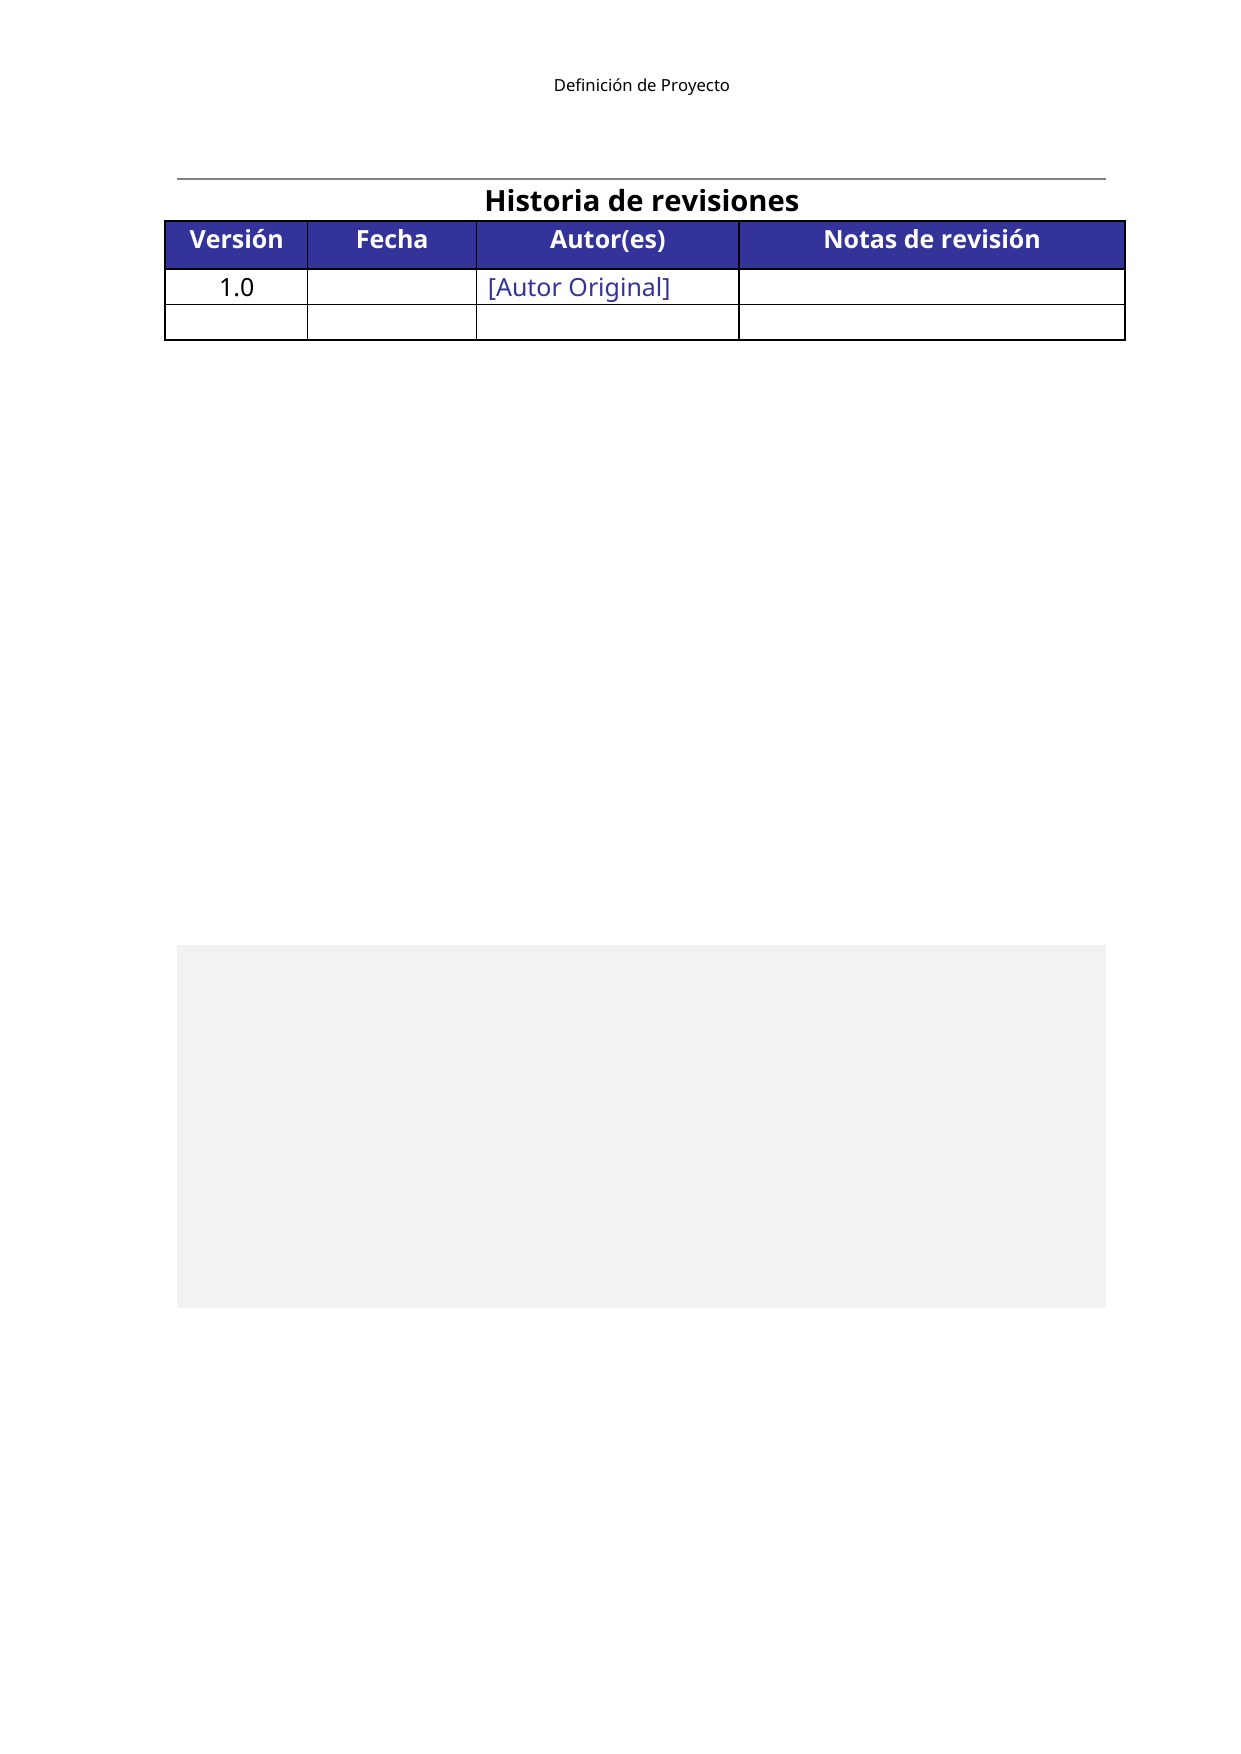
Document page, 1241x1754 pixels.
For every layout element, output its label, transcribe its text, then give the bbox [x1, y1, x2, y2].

table_cell [308, 270, 476, 304]
table_header Autor(es) [477, 222, 738, 268]
table_cell [477, 305, 738, 339]
table_cell [740, 270, 1124, 304]
table_cell 1.0 [166, 270, 307, 304]
table_header Notas de revisión [740, 222, 1124, 268]
table_header Versión [166, 222, 307, 268]
table_cell [166, 305, 307, 339]
text Historia de revisiones [177, 180, 1106, 220]
table_cell [Autor Original] [477, 270, 738, 304]
table_cell [740, 305, 1124, 339]
table_cell [308, 305, 476, 339]
table_header Fecha [308, 222, 476, 268]
